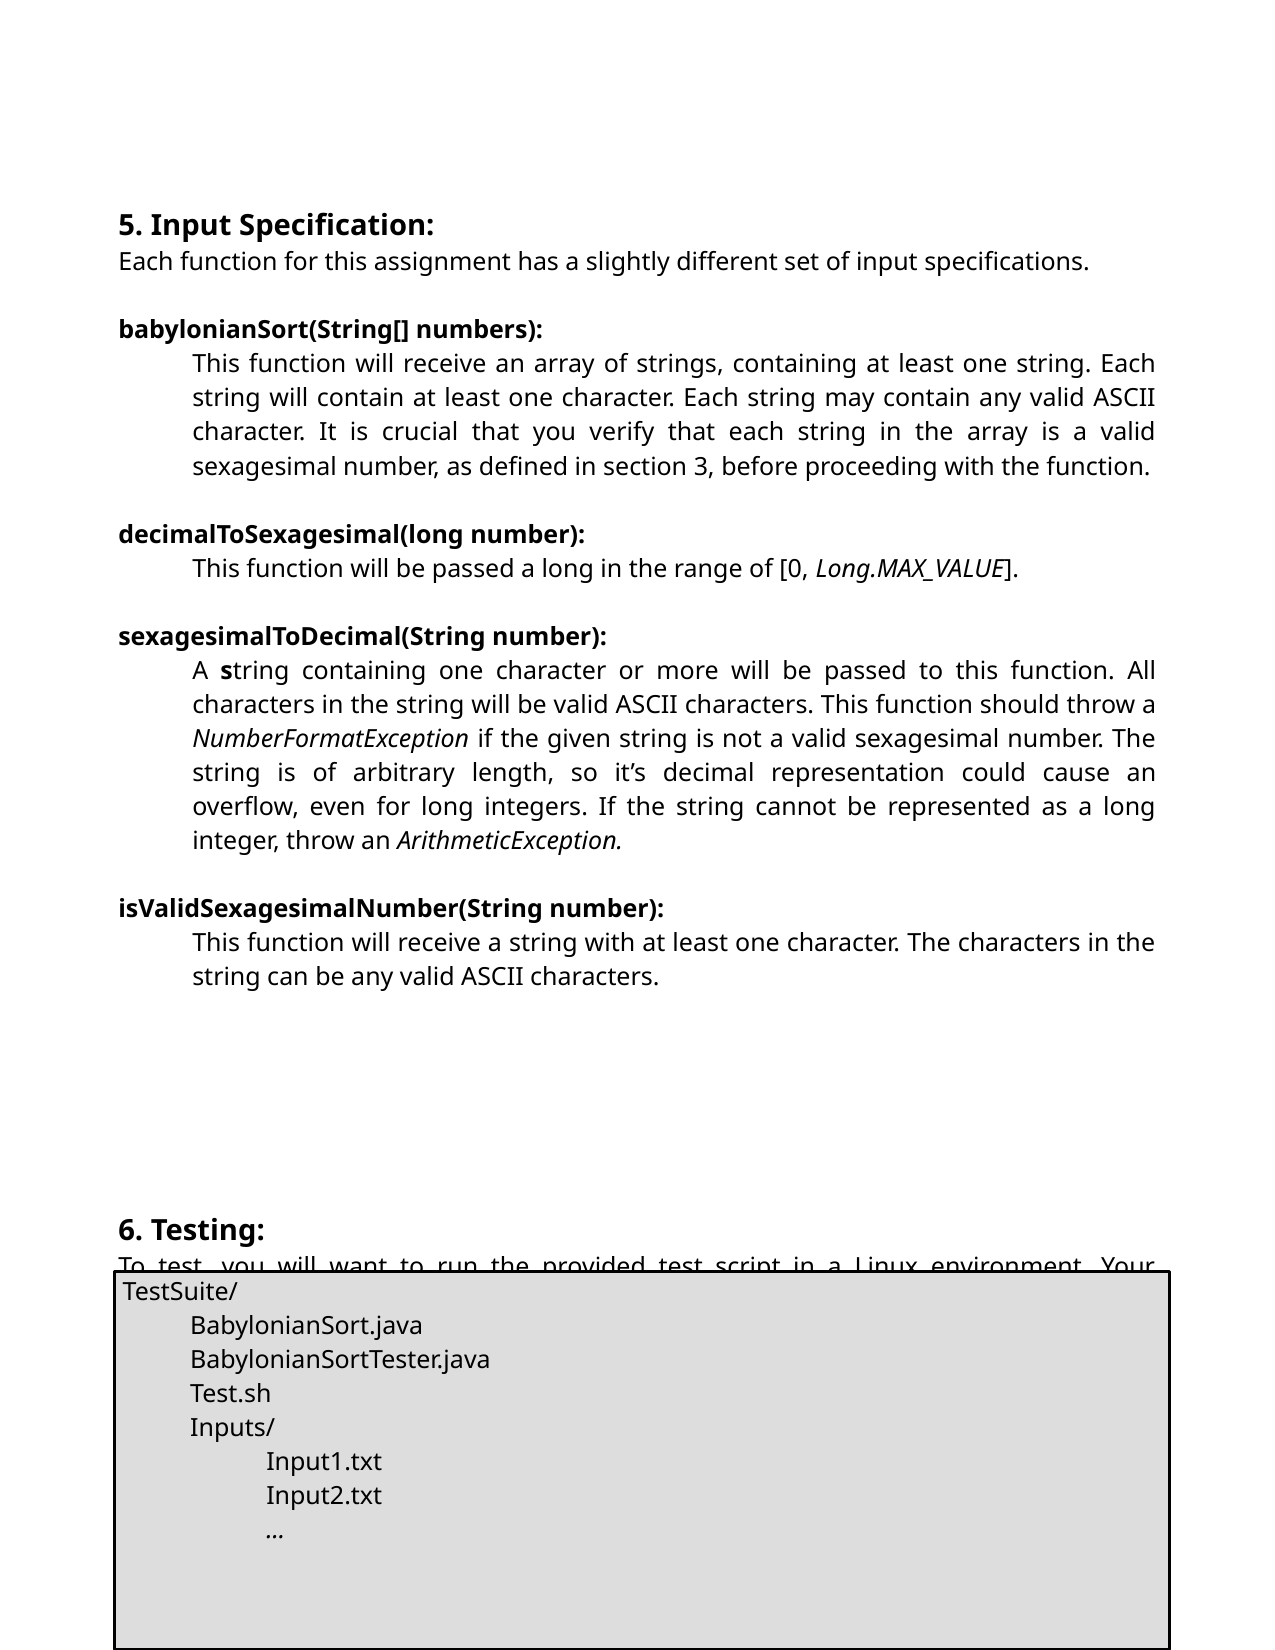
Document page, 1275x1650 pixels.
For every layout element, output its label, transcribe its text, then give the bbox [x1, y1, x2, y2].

text decimalToSexagesimal(long number): [118, 516, 1157, 550]
text A string containing one character or more will be passed to this function. All characters in the string will be valid ASCII characters. This function should throw a NumberFormatException if the given string is not a valid sexagesimal number. The string is of arbitrary length, so it’s decimal representation could cause an overflow, even for long integers. If the string cannot be represented as a long integer, throw an ArithmeticException. [192, 652, 1157, 857]
text This function will be passed a long in the range of [0, Long.MAX_VALUE]. [192, 550, 1157, 584]
text isValidSexagesimalNumber(String number): [118, 891, 1157, 925]
text sexagesimalToDecimal(String number): [118, 618, 1157, 652]
text 5. Input Specification: [118, 204, 1157, 244]
text 6. Testing: [118, 1209, 1157, 1248]
text babylonianSort(String[] numbers): [118, 312, 1157, 346]
text To test, you will want to run the provided test script in a Linux environment. Your assignment will be graded on Eustis, and if your assignment does not work on Eustis then it does not work. For the script to function, you will need to set up your directory (folder) to look like this: [118, 1248, 1157, 1270]
text This function will receive an array of strings, containing at least one string. Each string will contain at least one character. Each string may contain any valid ASCII character. It is crucial that you verify that each string in the array is a valid sexagesimal number, as defined in section 3, before proceeding with the function. [192, 346, 1157, 482]
text This function will receive a string with at least one character. The characters in the string can be any valid ASCII characters. [192, 925, 1157, 993]
text Each function for this assignment has a slightly different set of input specifications. [118, 244, 1157, 278]
